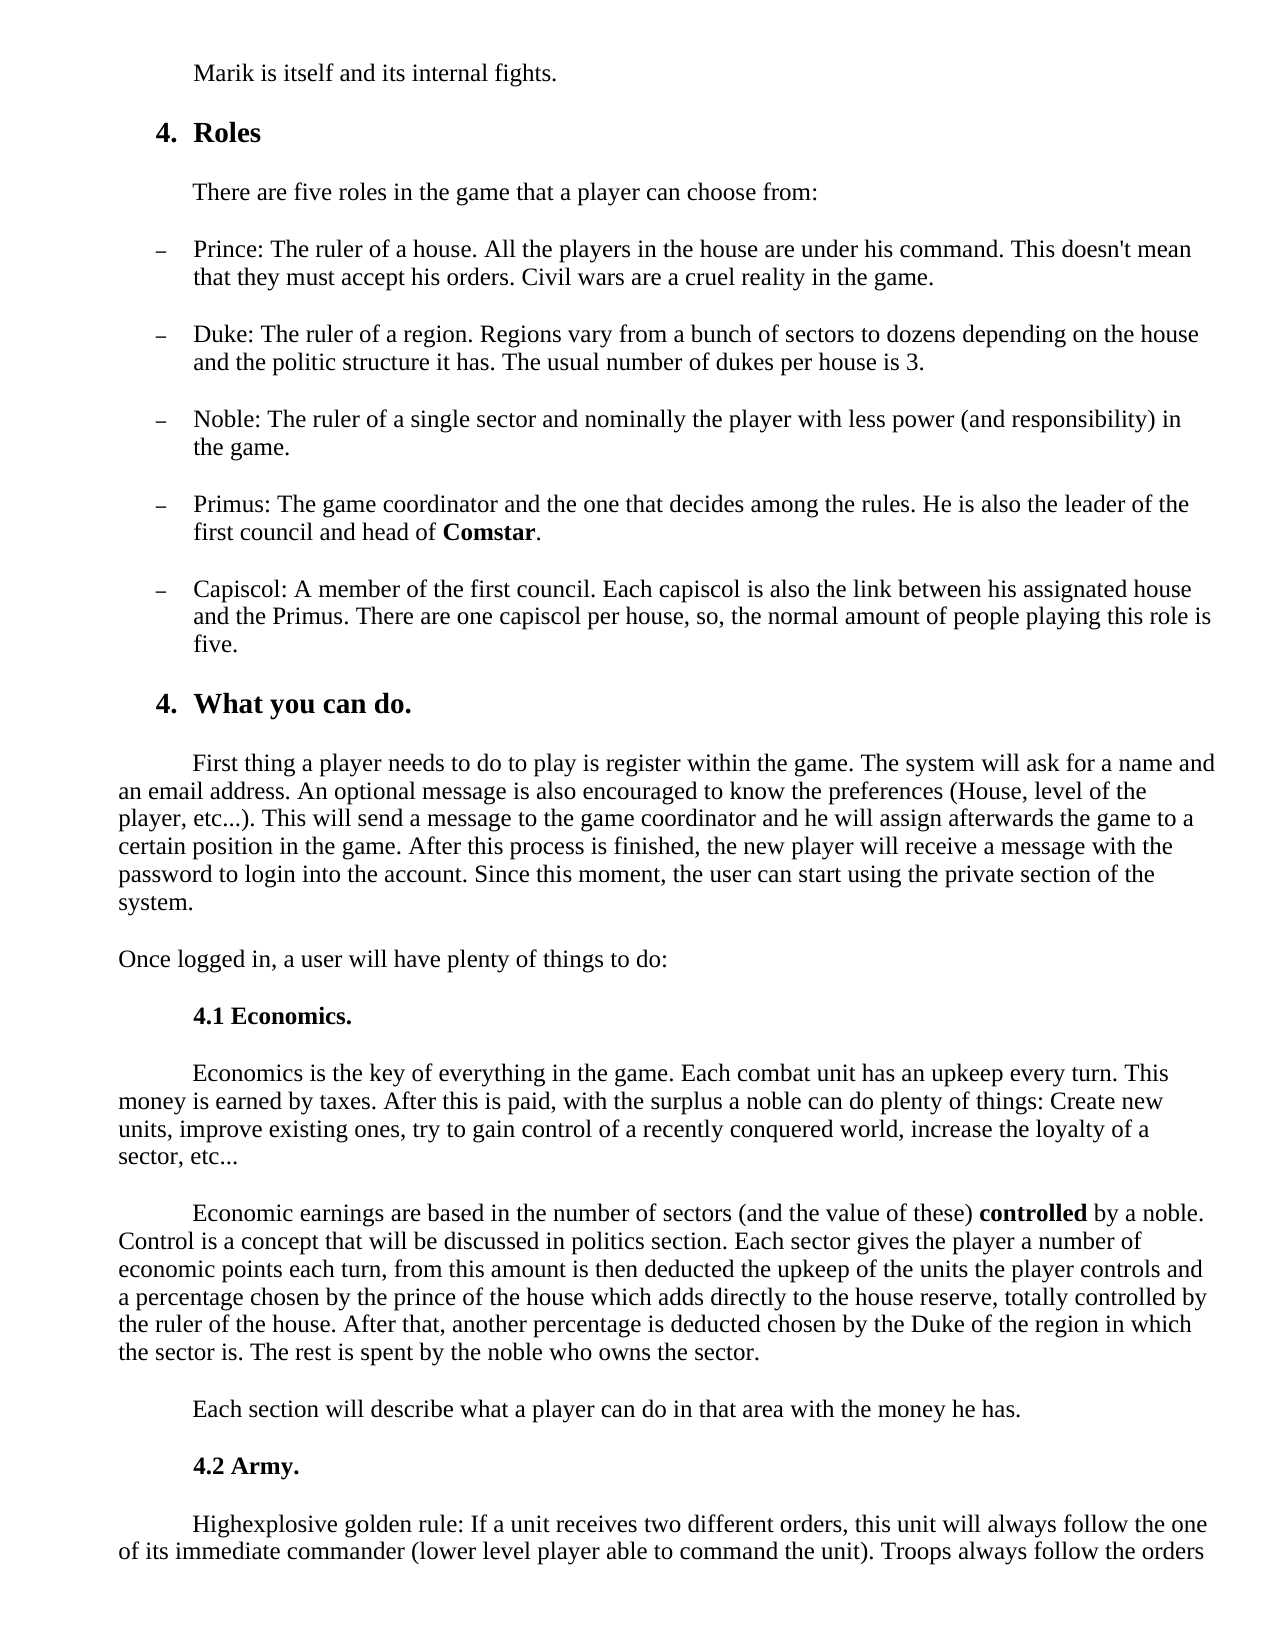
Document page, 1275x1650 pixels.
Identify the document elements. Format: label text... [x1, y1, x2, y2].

list Army. [193, 1452, 1216, 1480]
text First thing a player needs to do to play is register within the game. The system will ask for a name and an email address. An optional message is also encouraged to know the preferences (House, level of the player, etc...). This will send a message to the game coordinator and he will assign afterwards the game to a certain position in the game. After this process is finished, the new player will receive a message with the password to login into the account. Since this moment, the user can start using the private section of the system. [118, 749, 1216, 915]
text Economic earnings are based in the number of sectors (and the value of these) controlled by a noble. Control is a concept that will be discussed in politics section. Each sector gives the player a number of economic points each turn, from this amount is then deducted the upkeep of the units the player controls and a percentage chosen by the prince of the house which adds directly to the house reserve, totally controlled by the ruler of the house. After that, another percentage is deducted chosen by the Duke of the region in which the sector is. The rest is spent by the noble who owns the sector. [118, 1199, 1216, 1366]
list Economics. [193, 1002, 1216, 1030]
list Noble: The ruler of a single sector and nominally the player with less power (and responsibility) in the game. [156, 405, 1216, 460]
list Capiscol: A member of the first council. Each capiscol is also the link between his assignated house and the Primus. There are one capiscol per house, so, the normal amount of people playing this role is five. [156, 575, 1216, 658]
list Primus: The game coordinator and the one that decides among the rules. He is also the leader of the first council and head of Comstar. [156, 490, 1216, 545]
list Duke: The ruler of a region. Regions vary from a bunch of sectors to dozens depending on the house and the politic structure it has. The usual number of dukes per house is 3. [156, 320, 1216, 376]
text There are five roles in the game that a player can choose from: [118, 178, 1216, 206]
text Economics is the key of everything in the game. Each combat unit has an upkeep every turn. This money is earned by taxes. After this is paid, with the surplus a noble can do plenty of things: Create new units, improve existing ones, try to gain control of a recently conquered world, increase the loyalty of a sector, etc... [118, 1059, 1216, 1170]
text Highexplosive golden rule: If a unit receives two different orders, this unit will always follow the one of its immediate commander (lower level player able to command the unit). Troops always follow the orders [118, 1510, 1216, 1565]
list Prince: The ruler of a house. All the players in the house are under his command. This doesn't mean that they must accept his orders. Civil wars are a cruel reality in the game. [156, 235, 1216, 291]
list Marik is itself and its internal fights. [156, 59, 1216, 87]
text Once logged in, a user will have plenty of things to do: [118, 945, 1216, 973]
text Each section will describe what a player can do in that area with the money he has. [118, 1395, 1216, 1423]
list What you can do. [156, 687, 1216, 720]
list Roles [156, 116, 1216, 148]
